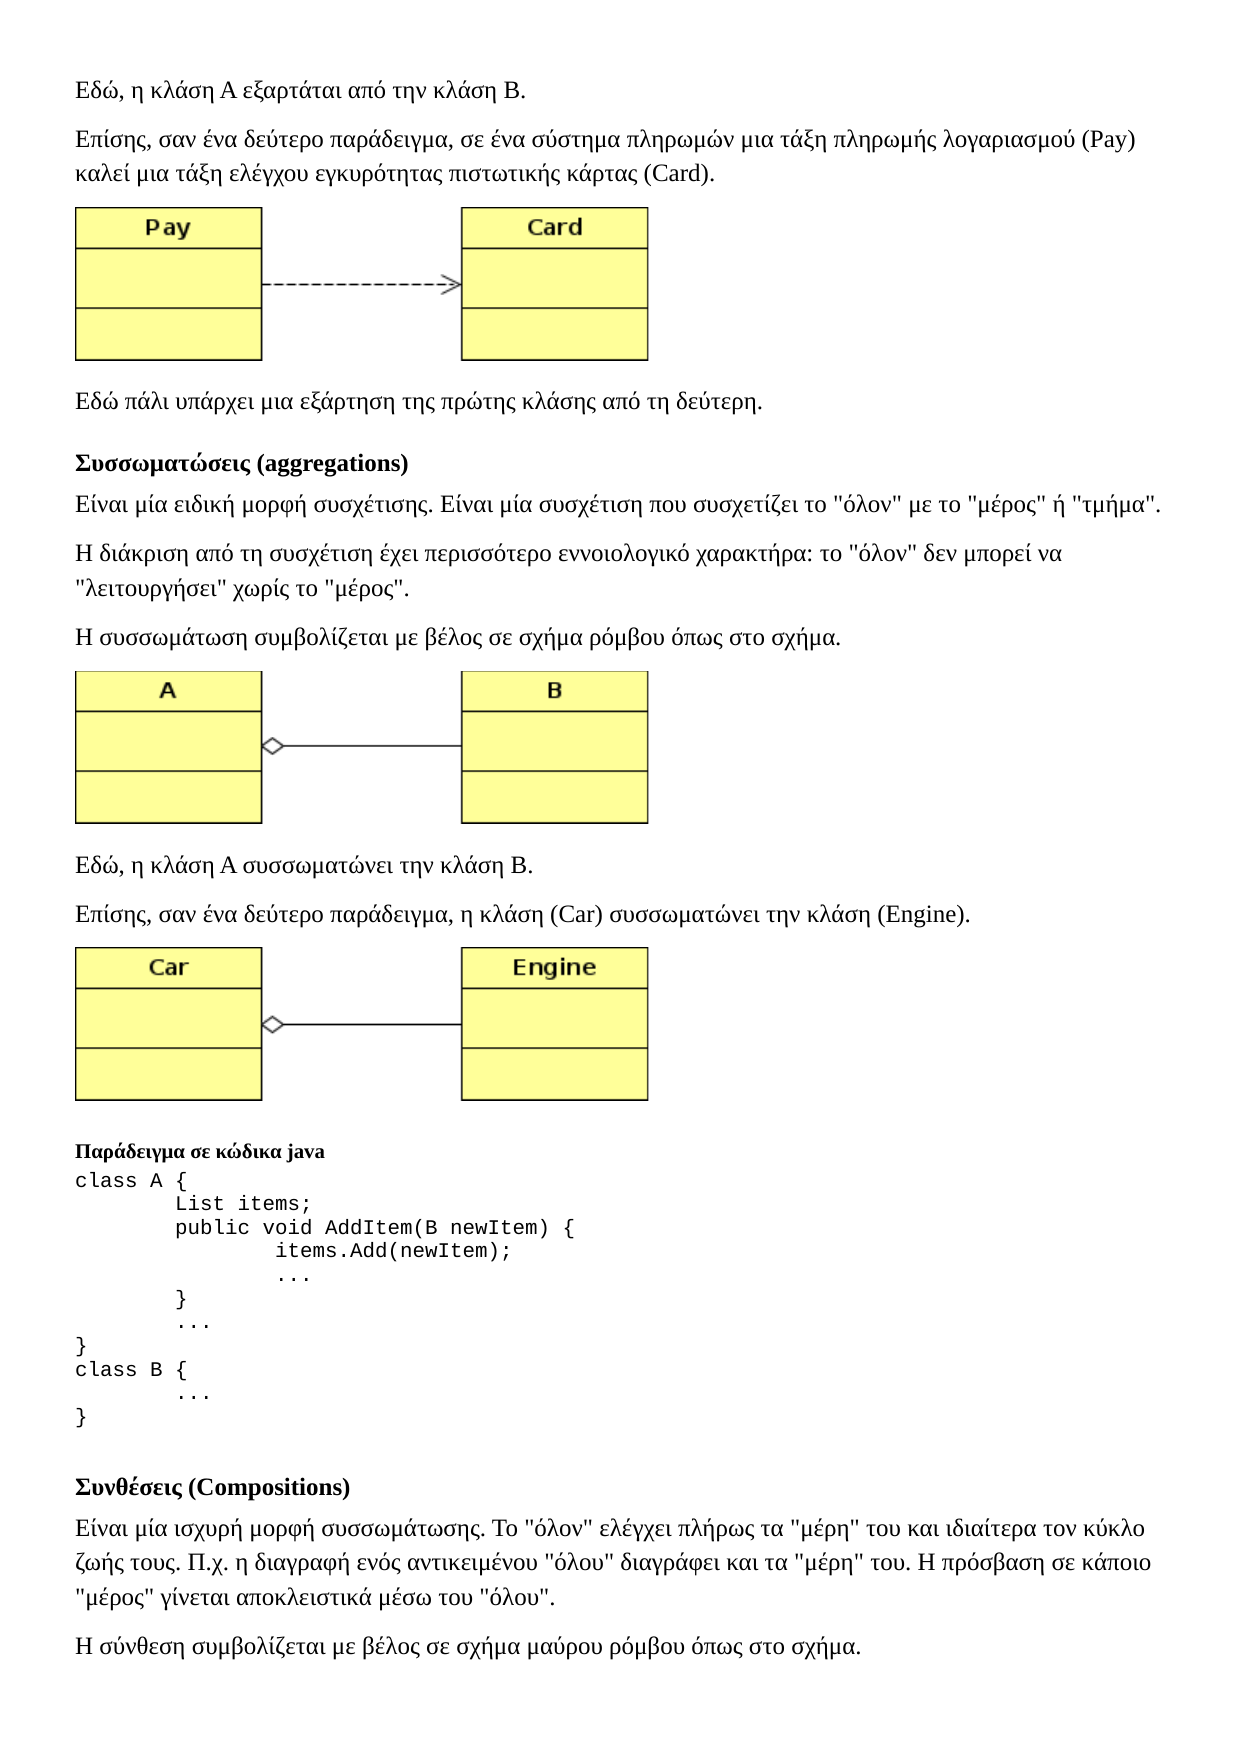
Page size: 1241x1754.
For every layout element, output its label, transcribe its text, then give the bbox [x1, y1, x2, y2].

text } [75, 1288, 1165, 1311]
text List items; [75, 1193, 1165, 1217]
text ... [75, 1264, 1165, 1288]
text } [75, 1335, 1165, 1359]
text Η διάκριση από τη συσχέτιση έχει περισσότερο εννοιολογικό χαρακτήρα: το "όλον" δεν μπορεί να "λειτουργήσει" χωρίς το "μέρος". [75, 538, 1165, 602]
text class A { [75, 1169, 1165, 1193]
text public void AddItem(B newItem) { [75, 1217, 1165, 1241]
picture [75, 207, 649, 361]
text items.Add(newItem); [75, 1241, 1165, 1264]
text Εδώ πάλι υπάρχει μια εξάρτηση της πρώτης κλάσης από τη δεύτερη. [75, 386, 1165, 415]
text Είναι μία ειδική μορφή συσχέτισης. Είναι μία συσχέτιση που συσχετίζει το "όλον" με το "μέρος" ή "τμήμα". [75, 489, 1165, 518]
text Η συσσωμάτωση συμβολίζεται με βέλος σε σχήμα ρόμβου όπως στο σχήμα. [75, 622, 1165, 651]
picture [75, 947, 649, 1101]
text Επίσης, σαν ένα δεύτερο παράδειγμα, σε ένα σύστημα πληρωμών μια τάξη πληρωμής λογαριασμού (Pay) καλεί μια τάξη ελέγχου εγκυρότητας πιστωτικής κάρτας (Card). [75, 124, 1165, 187]
picture [75, 671, 649, 824]
text Εδώ, η κλάση Α εξαρτάται από την κλάση Β. [75, 75, 1165, 104]
text } [75, 1406, 1165, 1430]
subtitle Συνθέσεις (Compositions) [75, 1472, 1165, 1500]
text ... [75, 1311, 1165, 1335]
text Η σύνθεση συμβολίζεται με βέλος σε σχήμα μαύρου ρόμβου όπως στο σχήμα. [75, 1631, 1165, 1660]
text class B { [75, 1359, 1165, 1382]
subtitle Παράδειγμα σε κώδικα java [75, 1139, 1165, 1163]
text Εδώ, η κλάση Α συσσωματώνει την κλάση Β. [75, 850, 1165, 878]
subtitle Συσσωματώσεις (aggregations) [75, 448, 1165, 477]
text Είναι μία ισχυρή μορφή συσσωμάτωσης. Το "όλον" ελέγχει πλήρως τα "μέρη" του και ιδιαίτερα τον κύκλο ζωής τους. Π.χ. η διαγραφή ενός αντικειμένου "όλου" διαγράφει και τα "μέρη" του. Η πρόσβαση σε κάποιο "μέρος" γίνεται αποκλειστικά μέσω του "όλου". [75, 1513, 1165, 1611]
text Επίσης, σαν ένα δεύτερο παράδειγμα, η κλάση (Car) συσσωματώνει την κλάση (Engine). [75, 899, 1165, 928]
text ... [75, 1382, 1165, 1406]
